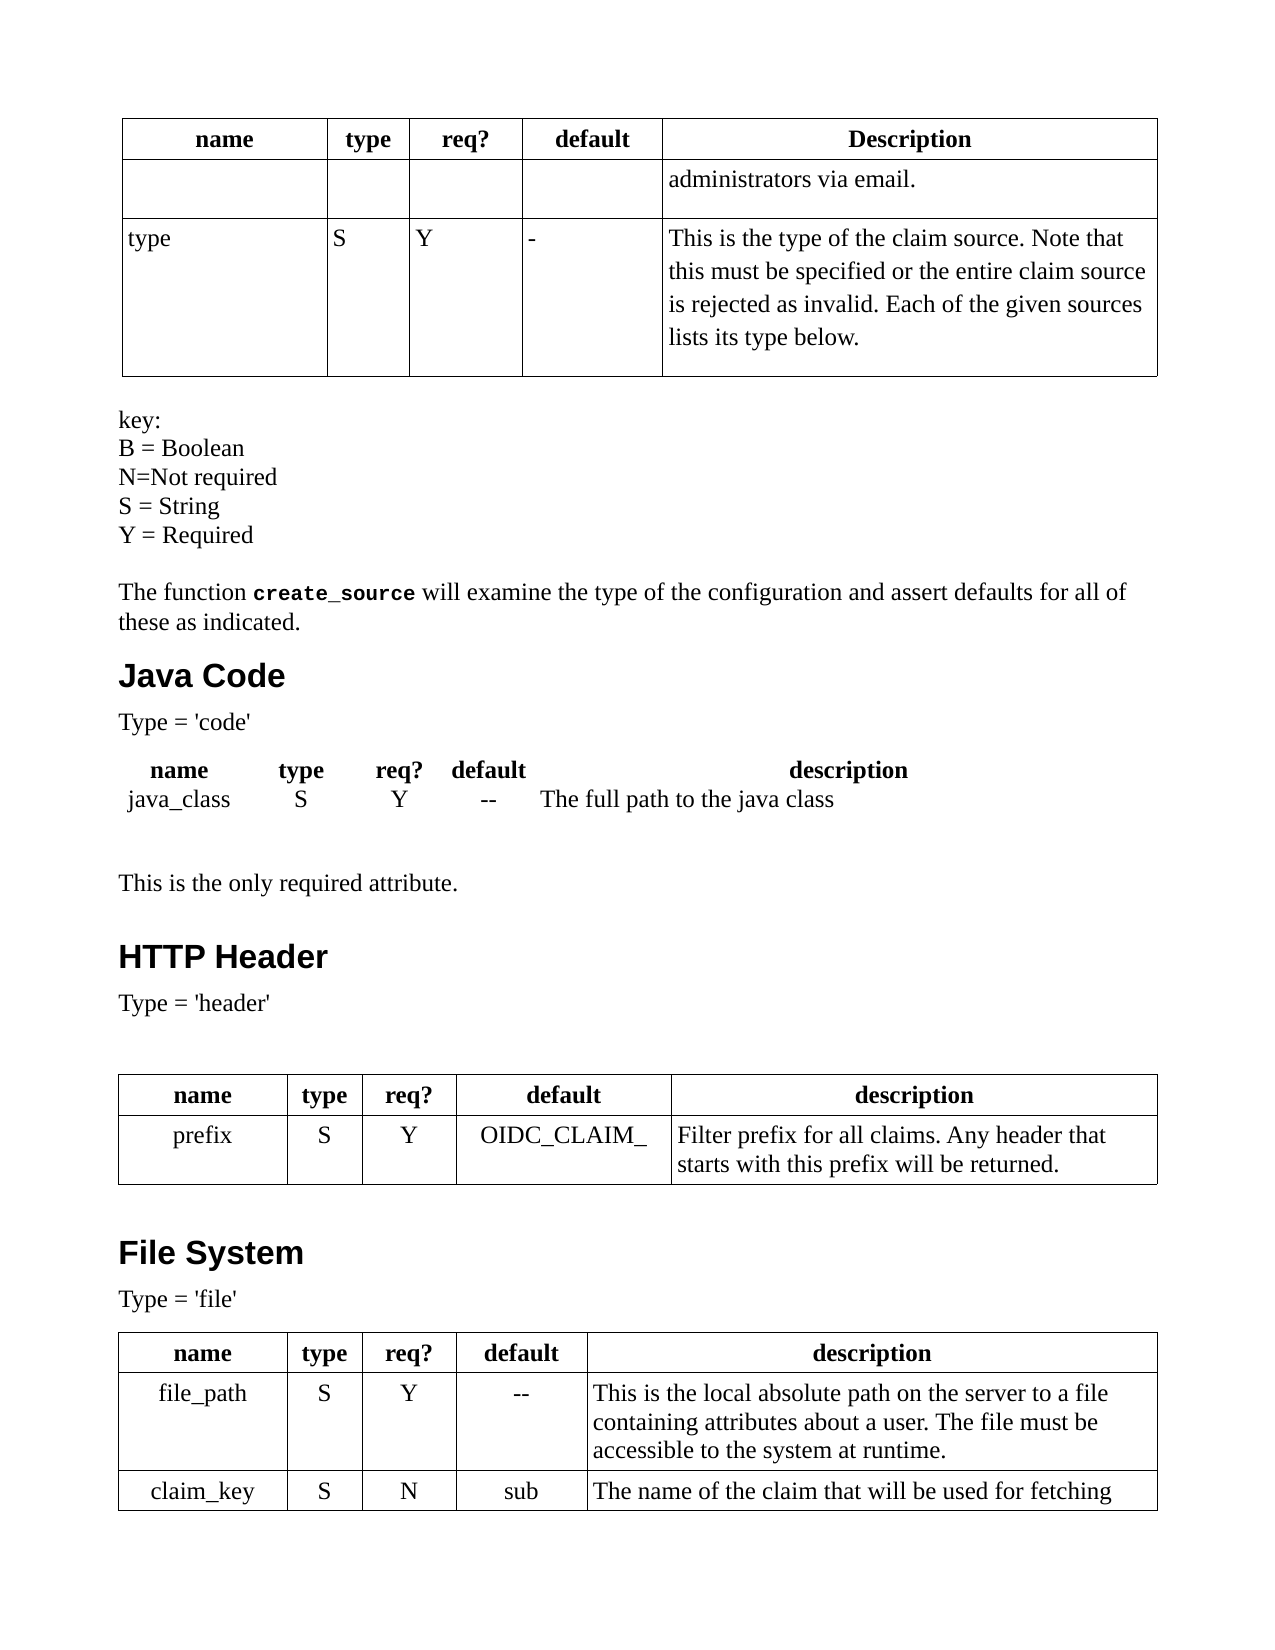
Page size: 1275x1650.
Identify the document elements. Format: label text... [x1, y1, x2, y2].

table_cell file_path [119, 1373, 287, 1470]
table_cell type [123, 219, 327, 376]
table_cell This is the type of the claim source. Note that this must be specified or the entire claim source is rejected as invalid. Each of the given sources lists its type below. [663, 219, 1157, 376]
table_header req​? [363, 1075, 456, 1114]
subtitle Java Code [118, 656, 1157, 695]
table_cell S [328, 219, 409, 376]
table_cell Y [362, 784, 437, 821]
table_cell Filter prefix for all claims. Any header that starts with this prefix will be returned. [672, 1116, 1157, 1183]
table_cell -- [457, 1373, 587, 1470]
table_header req? [362, 755, 437, 784]
table_header type [240, 755, 362, 784]
table_cell - [523, 219, 662, 376]
table_header Description [663, 119, 1157, 158]
table_header req? [410, 119, 522, 158]
table_header default [457, 1333, 587, 1372]
table_header default [523, 119, 662, 158]
subtitle HTTP Header [118, 937, 1157, 975]
text Y = Required [118, 520, 1157, 548]
table_cell S [240, 784, 362, 821]
table_cell claim_key [119, 1471, 287, 1510]
text B = Boolean [118, 433, 1157, 462]
text Type = 'header' [118, 988, 1157, 1017]
table_header description [588, 1333, 1157, 1372]
table_cell OIDC_CLAIM_ [457, 1116, 671, 1183]
text Type = 'file' [118, 1284, 1157, 1313]
table_header name [123, 119, 327, 158]
table_cell administrators via email. [663, 160, 1157, 218]
table_header description [672, 1075, 1157, 1114]
text Type = 'code' [118, 707, 1157, 736]
table_header req​? [363, 1333, 456, 1372]
table_cell [328, 160, 409, 218]
table_header type [328, 119, 409, 158]
table_cell S [288, 1373, 362, 1470]
table_header type [288, 1075, 362, 1114]
table_cell The name of the claim that will be used for fetching [588, 1471, 1157, 1510]
table_cell sub [457, 1471, 587, 1510]
table_cell S [288, 1471, 362, 1510]
table_cell S [288, 1116, 362, 1183]
table_cell N [363, 1471, 456, 1510]
table_header name [119, 1075, 287, 1114]
table_header default [457, 1075, 671, 1114]
text This is the only required attribute. [118, 868, 1157, 897]
table_header name [119, 1333, 287, 1372]
table_cell [523, 160, 662, 218]
table_cell The full path to the java class [540, 784, 1157, 821]
table_cell java_class [118, 784, 240, 821]
table_header description [540, 755, 1157, 784]
table_cell prefix [119, 1116, 287, 1183]
table_cell Y [410, 219, 522, 376]
table_header name [118, 755, 240, 784]
table_header default [437, 755, 540, 784]
table_cell [123, 160, 327, 218]
subtitle File System [118, 1233, 1157, 1272]
text S = String [118, 491, 1157, 520]
table_header type [288, 1333, 362, 1372]
table_cell This is the local absolute path on the server to a file containing attributes about a user. The file must be accessible to the system at runtime. [588, 1373, 1157, 1470]
table_cell -- [437, 784, 540, 821]
text N=Not required [118, 462, 1157, 491]
table_cell Y [363, 1373, 456, 1470]
table_cell [410, 160, 522, 218]
text The function create_source will examine the type of the configuration and assert defaults for all of these as indicated. [118, 577, 1157, 636]
table_cell Y [363, 1116, 456, 1183]
text key: [118, 405, 1157, 433]
